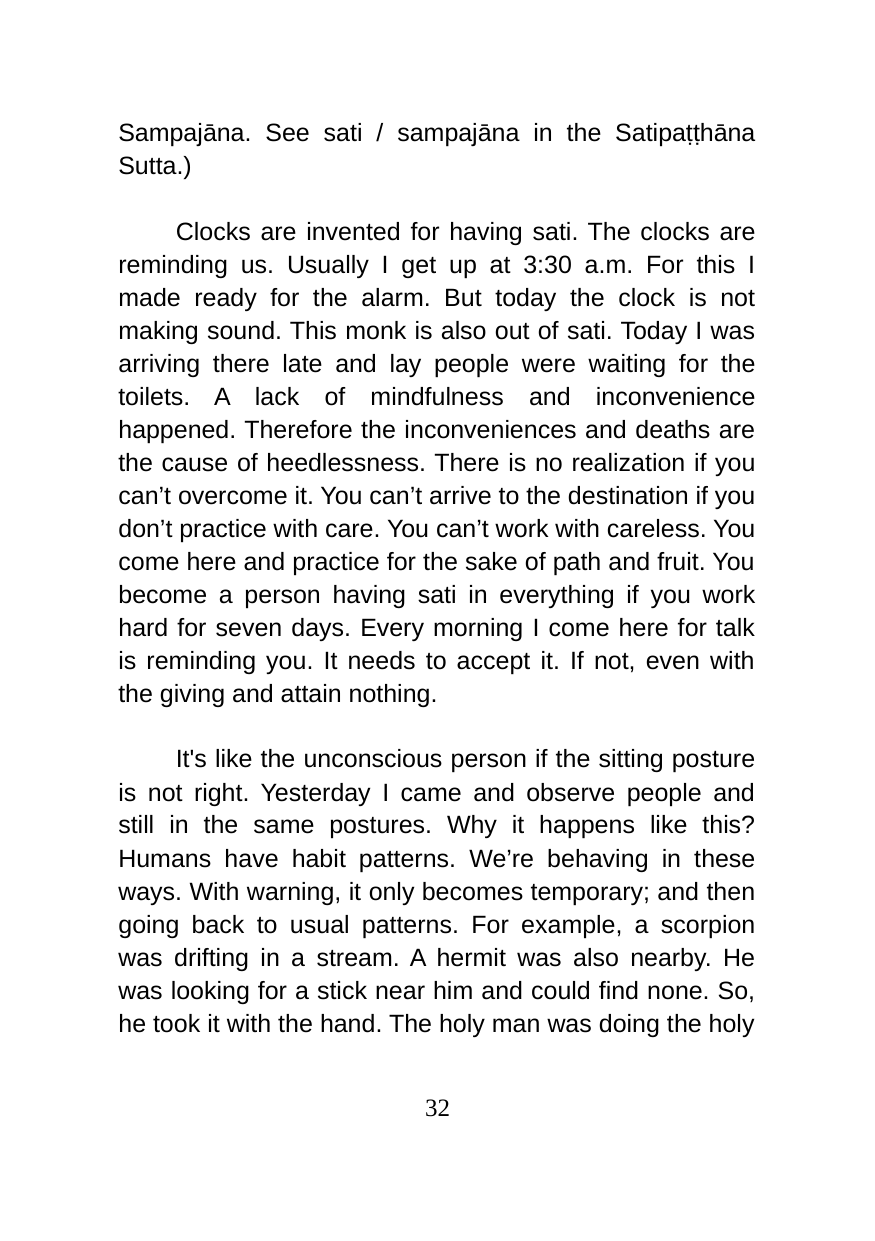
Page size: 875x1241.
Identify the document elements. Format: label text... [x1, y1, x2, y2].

text Sampajāna. See sati / sampajāna in the Satipaṭṭhāna Sutta.) [118, 118, 756, 180]
text Clocks are invented for having sati. The clocks are reminding us. Usually I get up at 3:30 a.m. For this I made ready for the alarm. But today the clock is not making sound. This monk is also out of sati. Today I was arriving there late and lay people were waiting for the toilets. A lack of mindfulness and inconvenience happened. Therefore the inconveniences and deaths are the cause of heedlessness. There is no realization if you can’t overcome it. You can’t arrive to the destination if you don’t practice with care. You can’t work with careless. You come here and practice for the sake of path and fruit. You become a person having sati in everything if you work hard for seven days. Every morning I come here for talk is reminding you. It needs to accept it. If not, even with the giving and attain nothing. [118, 217, 756, 708]
text It's like the unconscious person if the sitting posture is not right. Yesterday I came and observe people and still in the same postures. Why it happens like this? Humans have habit patterns. We’re behaving in these ways. With warning, it only becomes temporary; and then going back to usual patterns. For example, a scorpion was drifting in a stream. A hermit was also nearby. He was looking for a stick near him and could find none. So, he took it with the hand. The holy man was doing the holy [118, 744, 756, 1037]
